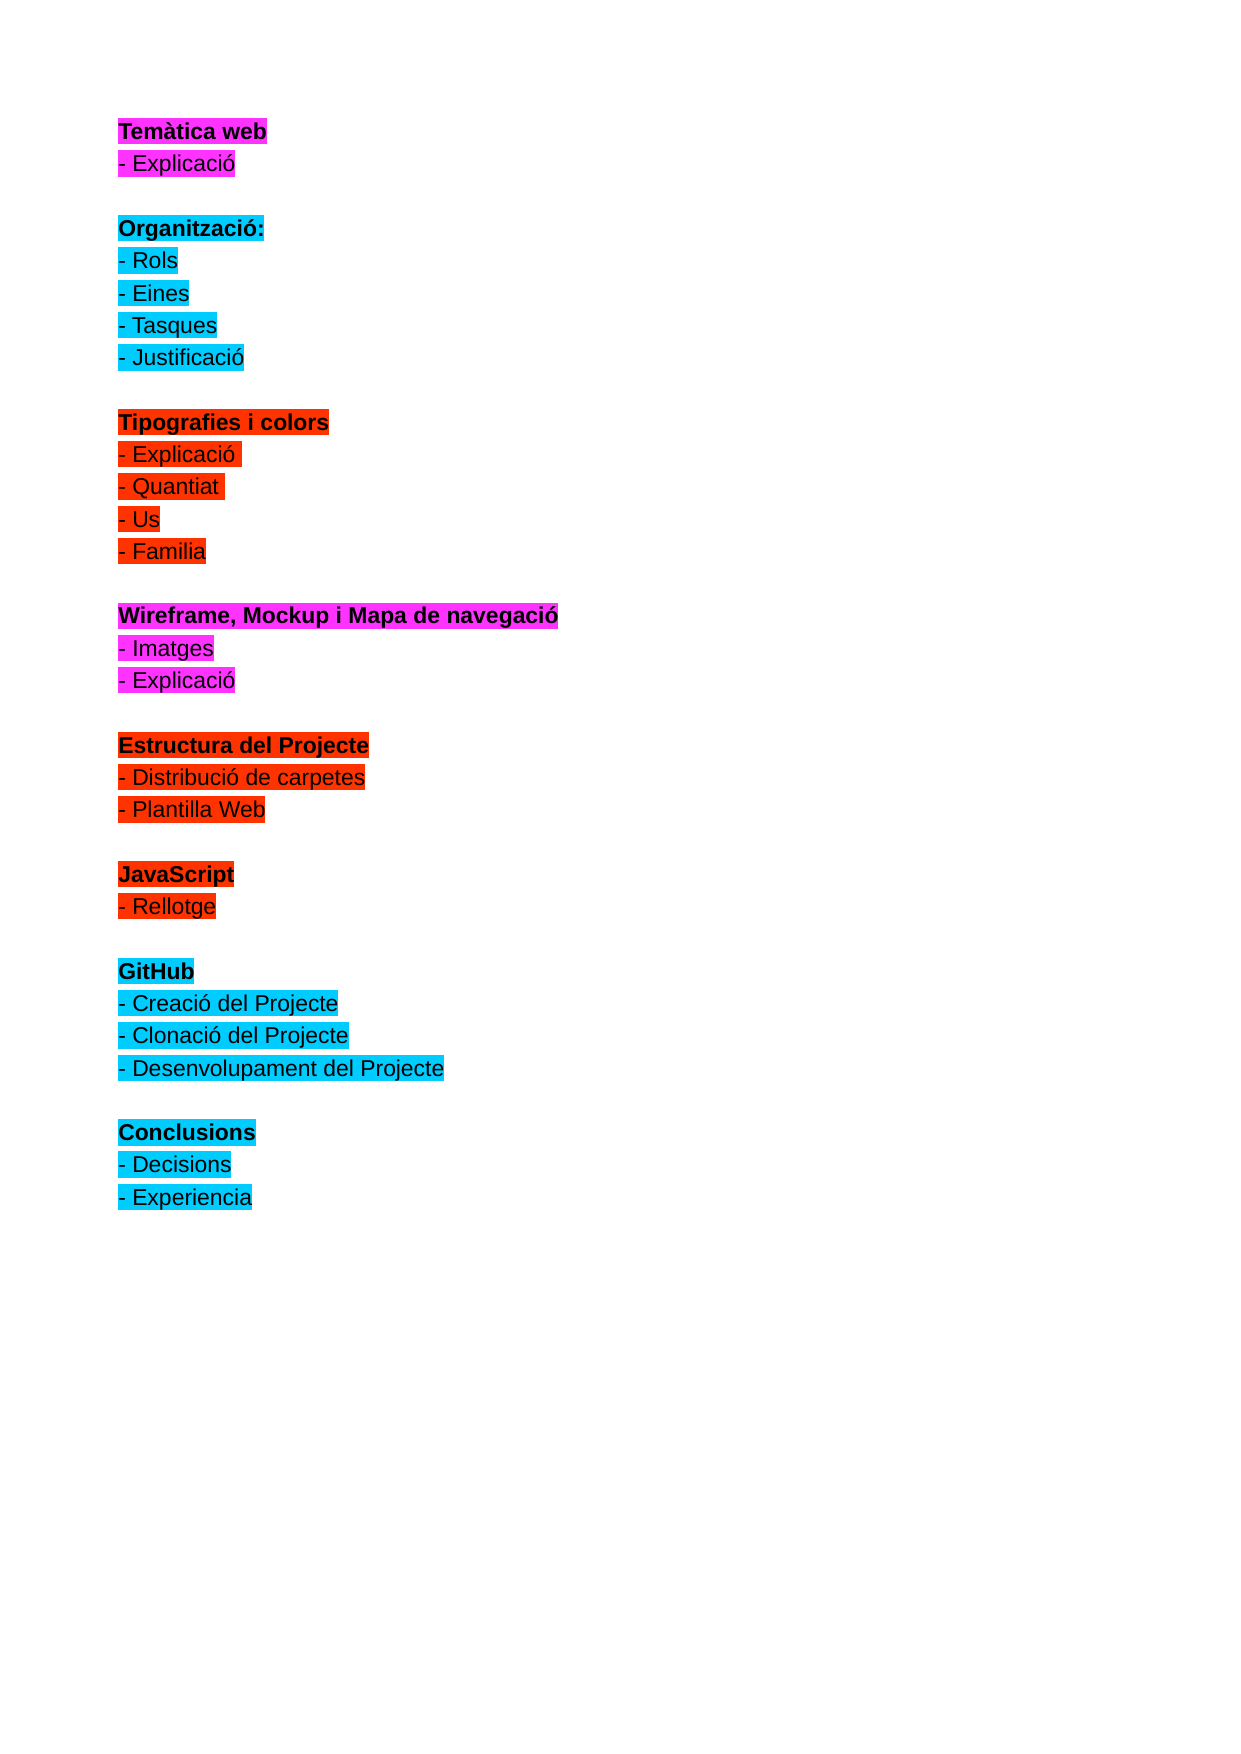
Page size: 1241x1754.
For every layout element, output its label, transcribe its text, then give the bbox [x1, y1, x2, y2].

text - Us [118, 506, 1122, 532]
text Wireframe, Mockup i Mapa de navegació [118, 602, 1122, 629]
text - Clonació del Projecte [118, 1022, 1122, 1049]
text JavaScript [118, 861, 1122, 887]
text Temàtica web [118, 118, 1122, 144]
text - Explicació [118, 667, 1122, 693]
text - Eines [118, 279, 1122, 306]
text - Desenvolupament del Projecte [118, 1054, 1122, 1081]
text - Familia [118, 538, 1122, 564]
text - Imatges [118, 635, 1122, 661]
text GitHub [118, 958, 1122, 984]
text - Distribució de carpetes [118, 764, 1122, 790]
text Estructura del Projecte [118, 732, 1122, 758]
text Organització: [118, 215, 1122, 241]
text Conclusions [118, 1119, 1122, 1146]
text - Quantiat [118, 473, 1122, 500]
text - Rols [118, 247, 1122, 274]
text - Decisions [118, 1151, 1122, 1178]
text - Explicació [118, 441, 1122, 467]
text Tipografies i colors [118, 409, 1122, 435]
text - Explicació [118, 150, 1122, 177]
text - Plantilla Web [118, 796, 1122, 823]
text - Tasques [118, 312, 1122, 338]
text - Justificació [118, 344, 1122, 371]
text - Creació del Projecte [118, 990, 1122, 1016]
text - Rellotge [118, 893, 1122, 919]
text - Experiencia [118, 1184, 1122, 1210]
